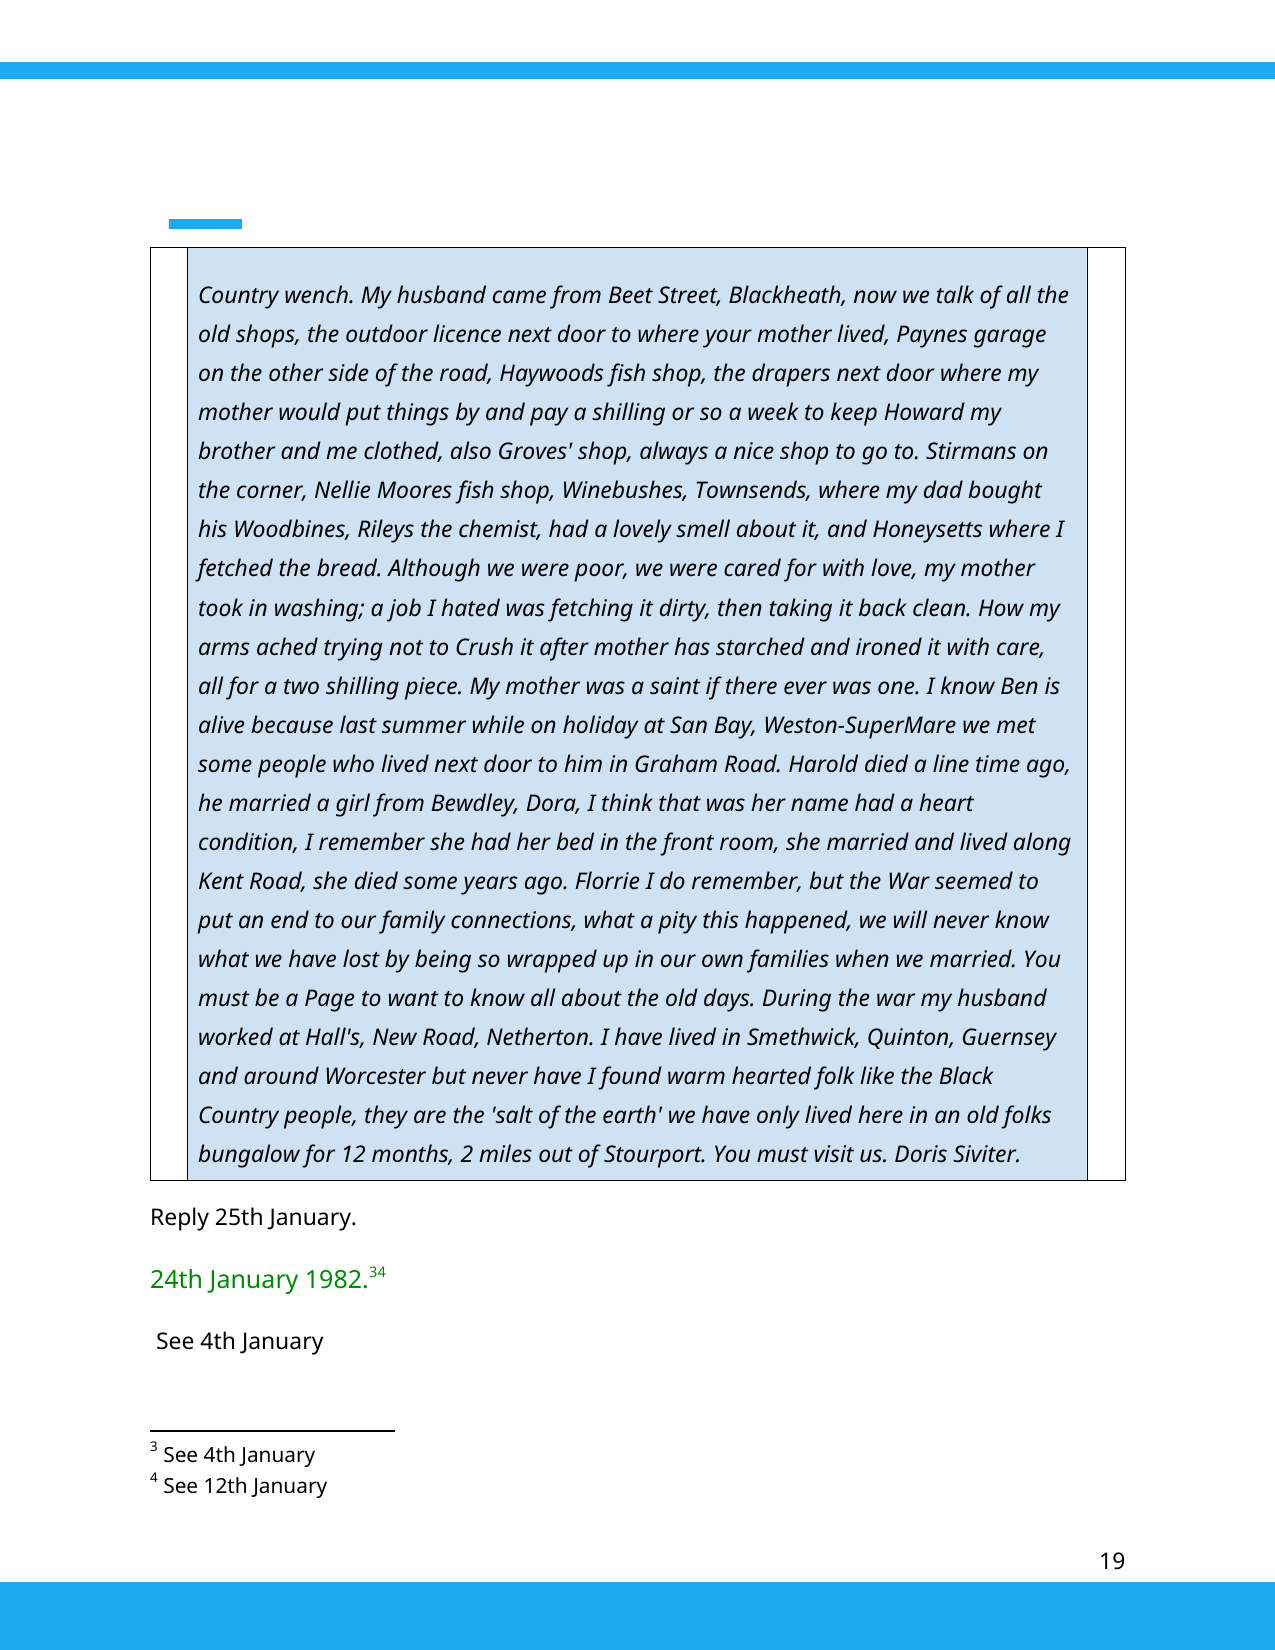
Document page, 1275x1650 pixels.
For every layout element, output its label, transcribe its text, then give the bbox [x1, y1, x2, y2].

subtitle 24th January 1982. [150, 1261, 1125, 1295]
text See 12th January [150, 1469, 1125, 1500]
table_header [1088, 248, 1125, 1180]
text See 4th January [150, 1324, 1125, 1356]
table_header Country wench. My husband came from Beet Street, Blackheath, now we talk of all the old shops, the outdoor licence next door to where your mother lived, Paynes garage on the other side of the road, Haywoods fish shop, the drapers next door where my mother would put things by and pay a shilling or so a week to keep Howard my brother and me clothed, also Groves' shop, always a nice shop to go to. Stirmans on the corner, Nellie Moores fish shop, Winebushes, Townsends, where my dad bought his Woodbines, Rileys the chemist, had a lovely smell about it, and Honeysetts where I fetched the bread. Although we were poor, we were cared for with love, my mother took in washing; a job I hated was fetching it dirty, then taking it back clean. How my arms ached trying not to Crush it after mother has starched and ironed it with care, all for a two shilling piece. My mother was a saint if there ever was one. I know Ben is alive because last summer while on holiday at San Bay, Weston-SuperMare we met some people who lived next door to him in Graham Road. Harold died a line time ago, he married a girl from Bewdley, Dora, I think that was her name had a heart condition, I remember she had her bed in the front room, she married and lived along Kent Road, she died some years ago. Florrie I do remember, but the War seemed to put an end to our family connections, what a pity this happened, we will never know what we have lost by being so wrapped up in our own families when we married. You must be a Page to want to know all about the old days. During the war my husband worked at Hall's, New Road, Netherton. I have lived in Smethwick, Quinton, Guernsey and around Worcester but never have I found warm hearted folk like the Black Country people, they are the 'salt of the earth' we have only lived here in an old folks bungalow for 12 months, 2 miles out of Stourport. You must visit us. Doris Siviter. [188, 248, 1087, 1180]
picture [0, 62, 1275, 79]
picture [168, 219, 243, 229]
text Reply 25th January. [150, 1201, 1125, 1233]
picture [0, 1582, 1275, 1650]
table_header [151, 248, 187, 1180]
text See 4th January [150, 1437, 1125, 1469]
